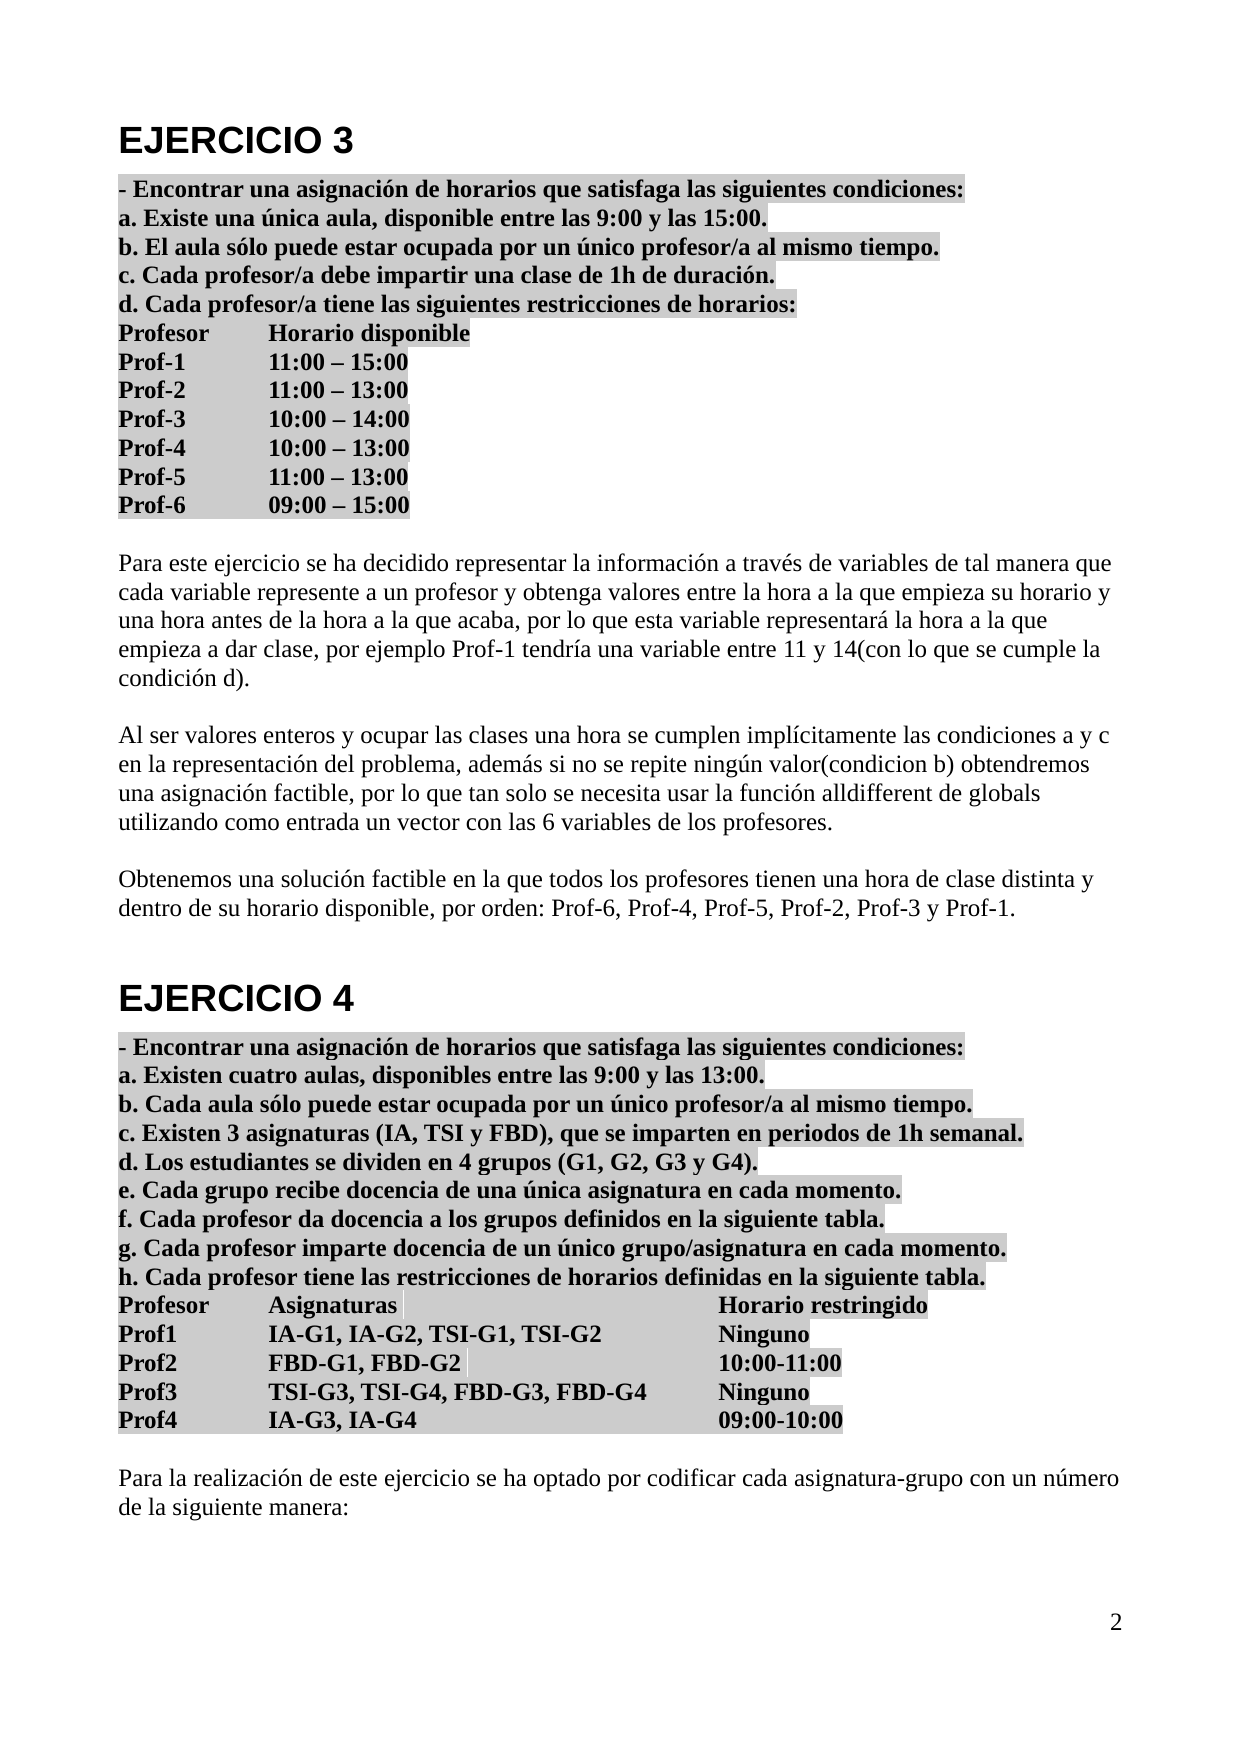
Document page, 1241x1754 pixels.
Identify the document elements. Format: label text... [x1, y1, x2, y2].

text Profesor Horario disponible [118, 318, 1122, 347]
text Para este ejercicio se ha decidido representar la información a través de variables de tal manera que cada variable represente a un profesor y obtenga valores entre la hora a la que empieza su horario y una hora antes de la hora a la que acaba, por lo que esta variable representará la hora a la que empieza a dar clase, por ejemplo Prof-1 tendría una variable entre 11 y 14(con lo que se cumple la condición d). [118, 548, 1122, 692]
text Prof-1 11:00 – 15:00 [118, 347, 1122, 376]
text a. Existe una única aula, disponible entre las 9:00 y las 15:00. [118, 203, 1122, 232]
text Prof2 FBD-G1, FBD-G2 10:00-11:00 [118, 1348, 1122, 1377]
text Prof-5 11:00 – 13:00 [118, 462, 1122, 491]
text d. Cada profesor/a tiene las siguientes restricciones de horarios: [118, 289, 1122, 318]
text Prof-4 10:00 – 13:00 [118, 433, 1122, 462]
text Prof1 IA-G1, IA-G2, TSI-G1, TSI-G2 Ninguno [118, 1319, 1122, 1348]
text b. El aula sólo puede estar ocupada por un único profesor/a al mismo tiempo. [118, 232, 1122, 261]
text h. Cada profesor tiene las restricciones de horarios definidas en la siguiente tabla. [118, 1262, 1122, 1290]
text Prof-3 10:00 – 14:00 [118, 404, 1122, 433]
text Prof4 IA-G3, IA-G4 09:00-10:00 [118, 1405, 1122, 1434]
subtitle EJERCICIO 4 [118, 976, 1122, 1019]
text d. Los estudiantes se dividen en 4 grupos (G1, G2, G3 y G4). [118, 1147, 1122, 1175]
text Prof-2 11:00 – 13:00 [118, 376, 1122, 404]
text Prof-6 09:00 – 15:00 [118, 491, 1122, 519]
text c. Cada profesor/a debe impartir una clase de 1h de duración. [118, 261, 1122, 289]
text - Encontrar una asignación de horarios que satisfaga las siguientes condiciones: [118, 174, 1122, 203]
text Prof3 TSI-G3, TSI-G4, FBD-G3, FBD-G4 Ninguno [118, 1377, 1122, 1405]
text Al ser valores enteros y ocupar las clases una hora se cumplen implícitamente las condiciones a y c en la representación del problema, además si no se repite ningún valor(condicion b) obtendremos una asignación factible, por lo que tan solo se necesita usar la función alldifferent de globals utilizando como entrada un vector con las 6 variables de los profesores. [118, 721, 1122, 836]
text a. Existen cuatro aulas, disponibles entre las 9:00 y las 13:00. [118, 1060, 1122, 1089]
text f. Cada profesor da docencia a los grupos definidos en la siguiente tabla. [118, 1204, 1122, 1233]
text Profesor Asignaturas Horario restringido [118, 1290, 1122, 1319]
text c. Existen 3 asignaturas (IA, TSI y FBD), que se imparten en periodos de 1h semanal. [118, 1118, 1122, 1147]
subtitle EJERCICIO 3 [118, 118, 1122, 162]
text Obtenemos una solución factible en la que todos los profesores tienen una hora de clase distinta y dentro de su horario disponible, por orden: Prof-6, Prof-4, Prof-5, Prof-2, Prof-3 y Prof-1. [118, 864, 1122, 922]
text g. Cada profesor imparte docencia de un único grupo/asignatura en cada momento. [118, 1233, 1122, 1262]
text Para la realización de este ejercicio se ha optado por codificar cada asignatura-grupo con un número de la siguiente manera: [118, 1463, 1122, 1520]
text e. Cada grupo recibe docencia de una única asignatura en cada momento. [118, 1175, 1122, 1204]
text - Encontrar una asignación de horarios que satisfaga las siguientes condiciones: [118, 1032, 1122, 1060]
text b. Cada aula sólo puede estar ocupada por un único profesor/a al mismo tiempo. [118, 1089, 1122, 1118]
